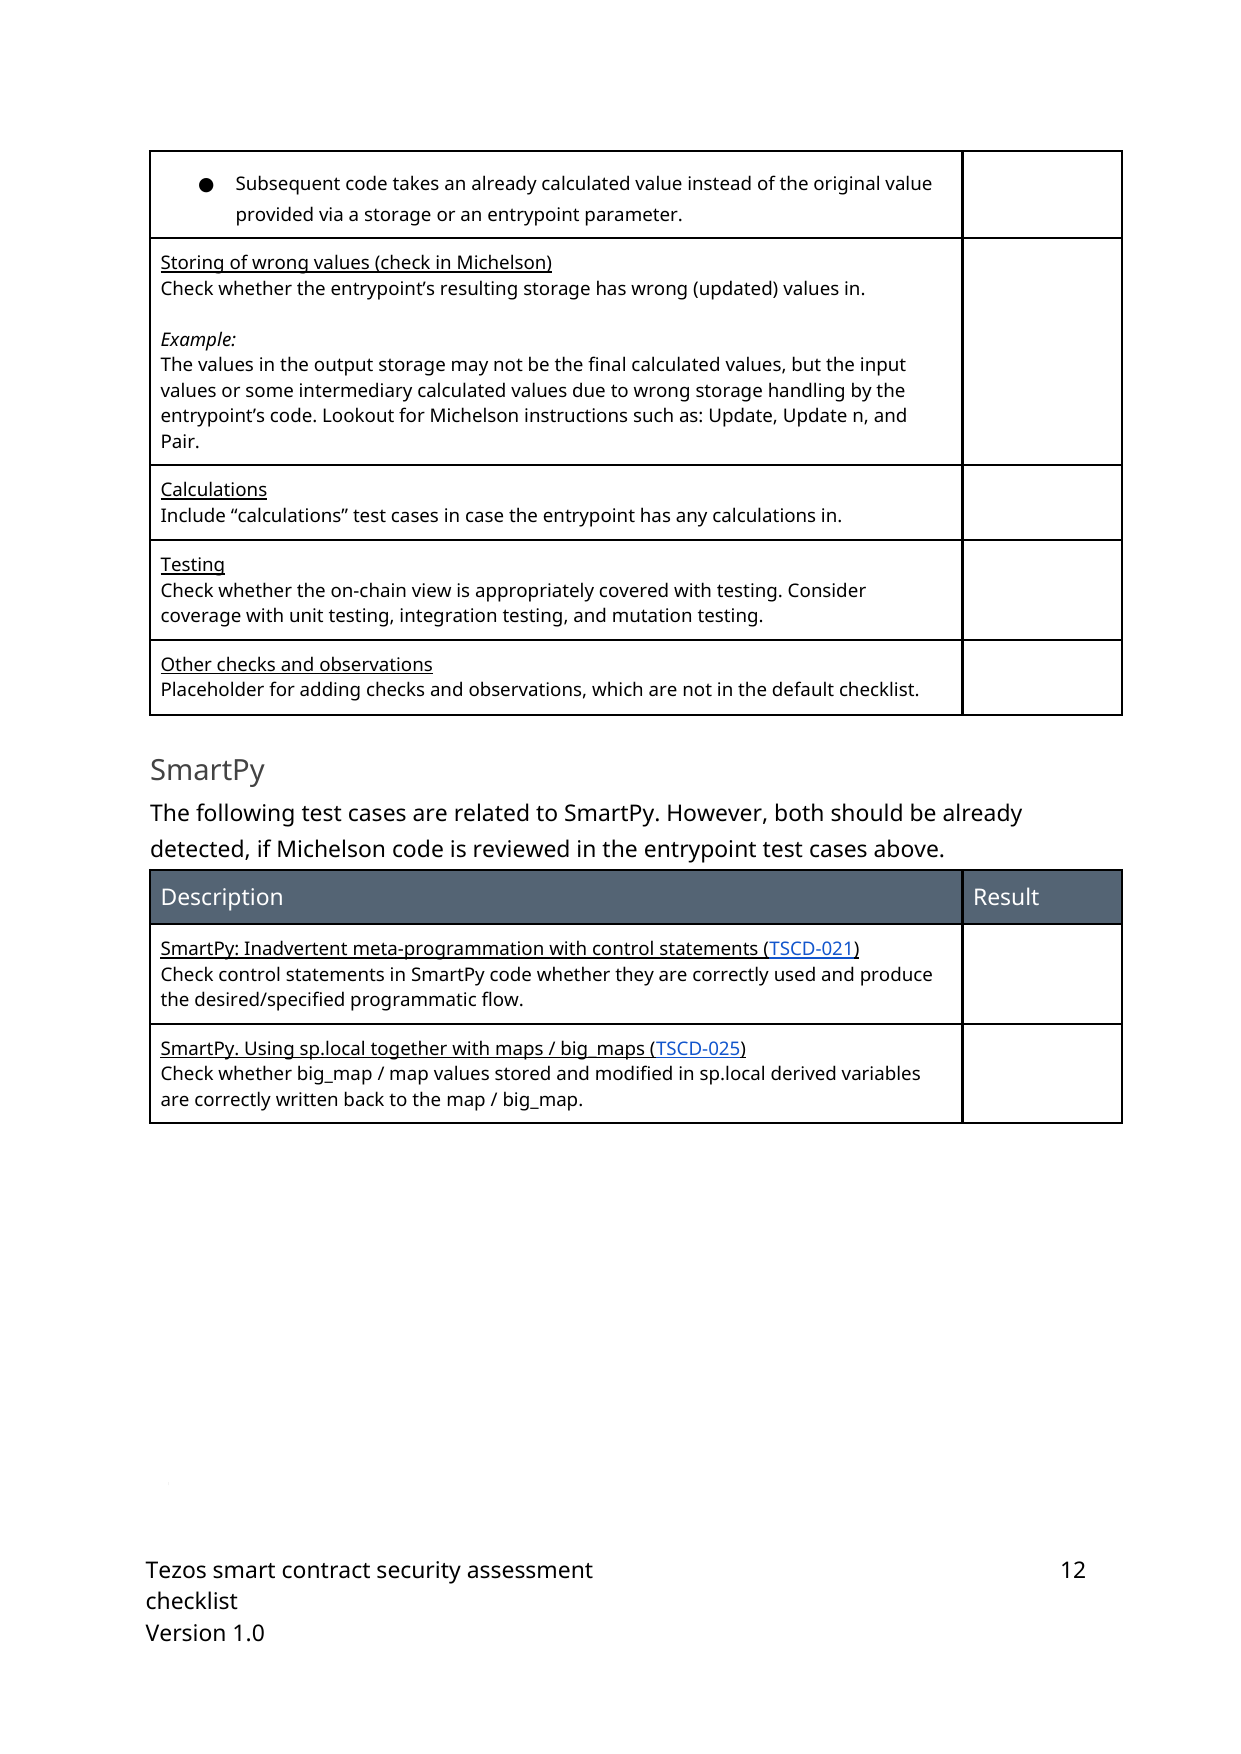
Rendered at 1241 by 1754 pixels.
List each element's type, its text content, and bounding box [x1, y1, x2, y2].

table_cell [964, 541, 1121, 638]
table_cell Other checks and observations Placeholder for adding checks and observations, which are not in the default checklist. [151, 641, 961, 713]
text The following test cases are related to SmartPy. However, both should be already detected, if Michelson code is reviewed in the entrypoint test cases above. [150, 797, 1090, 864]
table_cell [964, 641, 1121, 713]
table_cell SmartPy. Using sp.local together with maps / big_maps (TSCD-025) Check whether big_map / map values stored and modified in sp.local derived variables are correctly written back to the map / big_map. [151, 1025, 961, 1122]
table_cell SmartPy: Inadvertent meta-programmation with control statements (TSCD-021) Check control statements in SmartPy code whether they are correctly used and produce the desired/specified programmatic flow. [151, 925, 961, 1022]
table_header Description [151, 871, 961, 923]
table_cell Calculations Include “calculations” test cases in case the entrypoint has any calculations in. [151, 466, 961, 539]
table_header Result [964, 871, 1121, 923]
table_cell [964, 925, 1121, 1022]
table_cell Processing with wrong values (check in Michelson) Check whether the entrypoint is correctly processing values. Example: Subsequent code takes an initial storage or entrypoint value instead of an updated value. Subsequent code takes an already calculated value instead of the original value provided via a storage or an entrypoint parameter. [151, 152, 961, 237]
table_cell Storing of wrong values (check in Michelson) Check whether the entrypoint’s resulting storage has wrong (updated) values in. Example: The values in the output storage may not be the final calculated values, but the input values or some intermediary calculated values due to wrong storage handling by the entrypoint’s code. Lookout for Michelson instructions such as: Update, Update n, and Pair. [151, 239, 961, 464]
table_cell [964, 239, 1121, 464]
table_cell [964, 152, 1121, 237]
subtitle SmartPy [150, 749, 1090, 788]
table_cell [964, 1025, 1121, 1122]
table_cell Testing Check whether the on-chain view is appropriately covered with testing. Consider coverage with unit testing, integration testing, and mutation testing. [151, 541, 961, 638]
table_cell [964, 466, 1121, 539]
